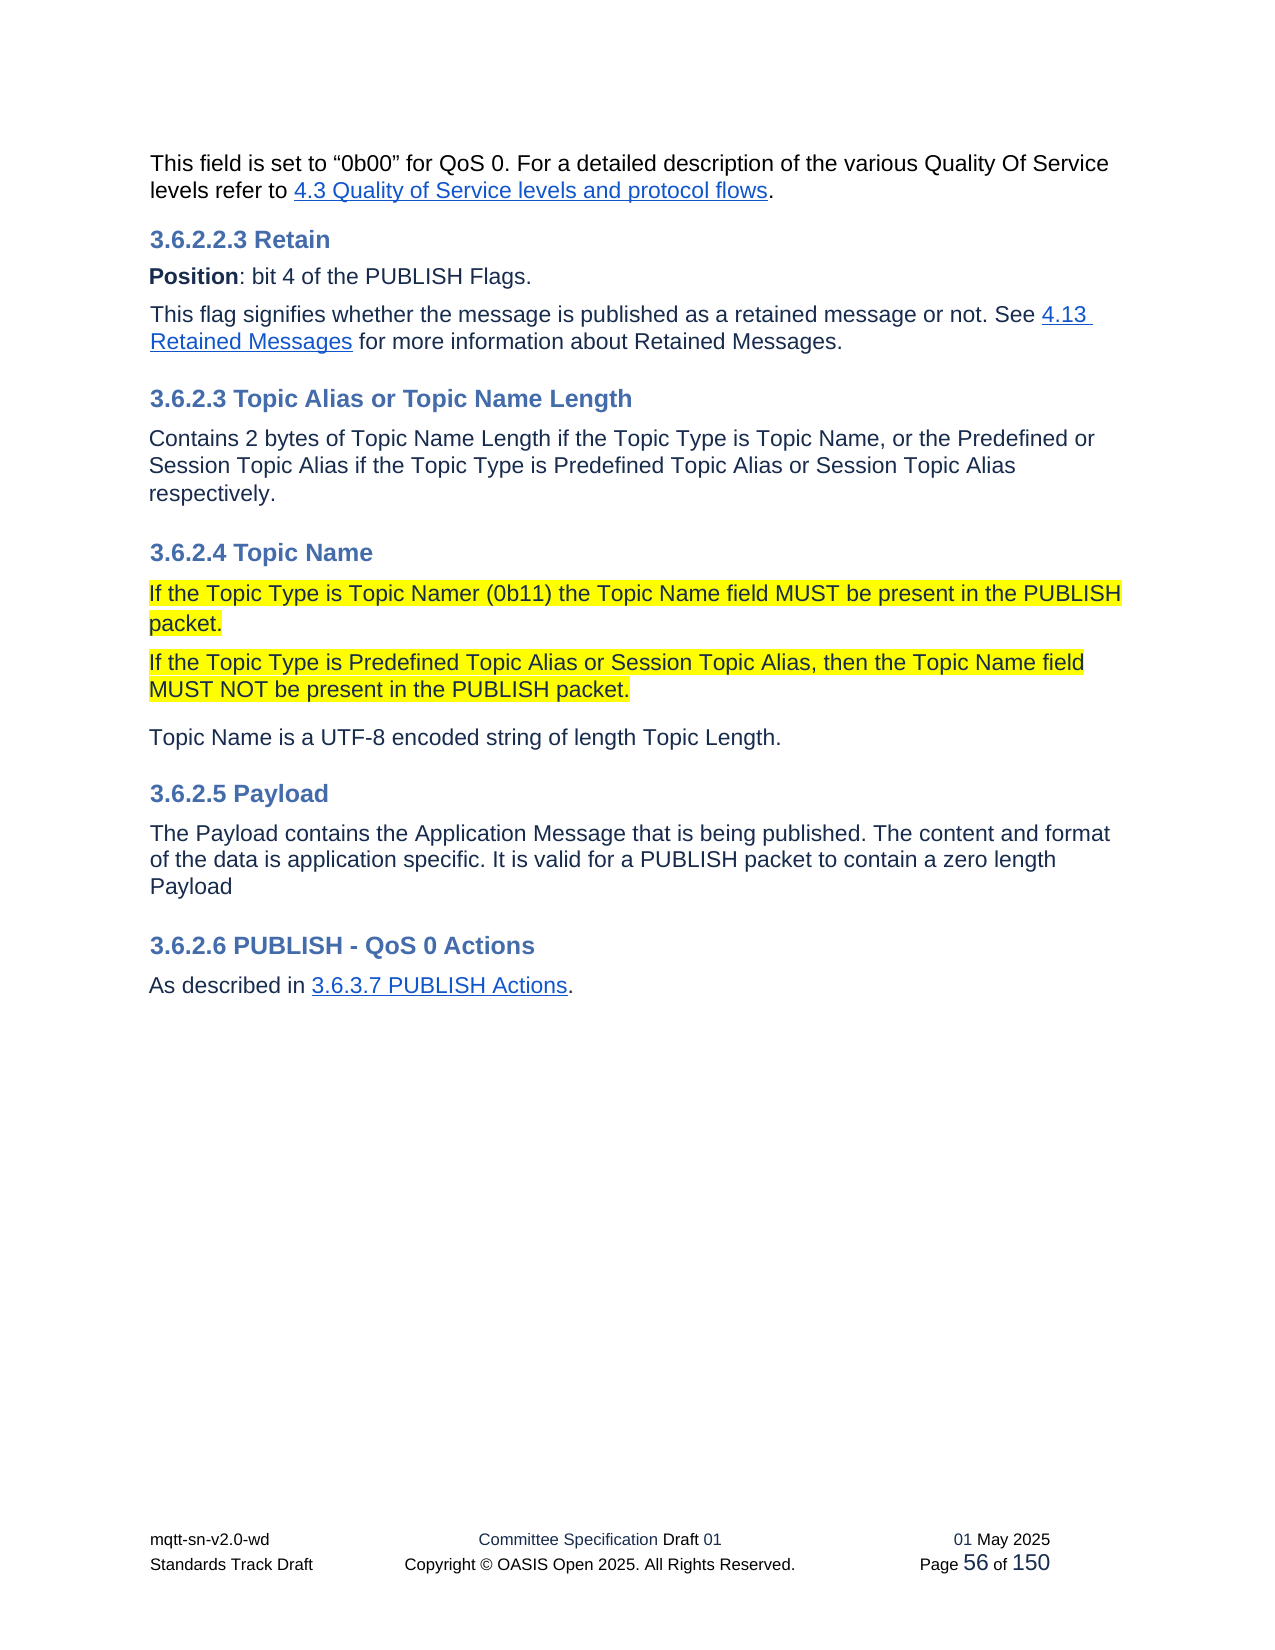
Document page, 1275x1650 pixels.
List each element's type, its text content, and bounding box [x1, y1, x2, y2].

text Topic Name is a UTF-8 encoded string of length Topic Length. [148, 723, 1124, 750]
text This flag signifies whether the message is published as a retained message or not. See 4.13 Retained Messages for more information about Retained Messages. [150, 301, 1124, 354]
text If the Topic Type is Topic Namer (0b11) the Topic Name field MUST be present in the PUBLISH packet. [148, 580, 1124, 636]
subtitle 3.6.2.2.3 Retain [150, 225, 1124, 254]
subtitle 3.6.2.5 Payload [150, 779, 1124, 807]
text As described in 3.6.3.7 PUBLISH Actions. [148, 972, 1124, 998]
text If the Topic Type is Predefined Topic Alias or Session Topic Alias, then the Topic Name field MUST NOT be present in the PUBLISH packet. [148, 648, 1124, 702]
subtitle 3.6.2.6 PUBLISH - QoS 0 Actions [150, 931, 1124, 959]
text This field is set to “0b00” for QoS 0. For a detailed description of the various Quality Of Service levels refer to 4.3 Quality of Service levels and protocol flows. [150, 150, 1124, 203]
text Contains 2 bytes of Topic Name Length if the Topic Type is Topic Name, or the Predefined or Session Topic Alias if the Topic Type is Predefined Topic Alias or Session Topic Alias respectively. [148, 425, 1124, 506]
text The Payload contains the Application Message that is being published. The content and format of the data is application specific. It is valid for a PUBLISH packet to contain a zero length Payload [149, 820, 1124, 899]
text Position: bit 4 of the PUBLISH Flags. [148, 263, 1124, 289]
subtitle 3.6.2.4 Topic Name [150, 538, 1124, 567]
subtitle 3.6.2.3 Topic Alias or Topic Name Length [150, 384, 1124, 413]
